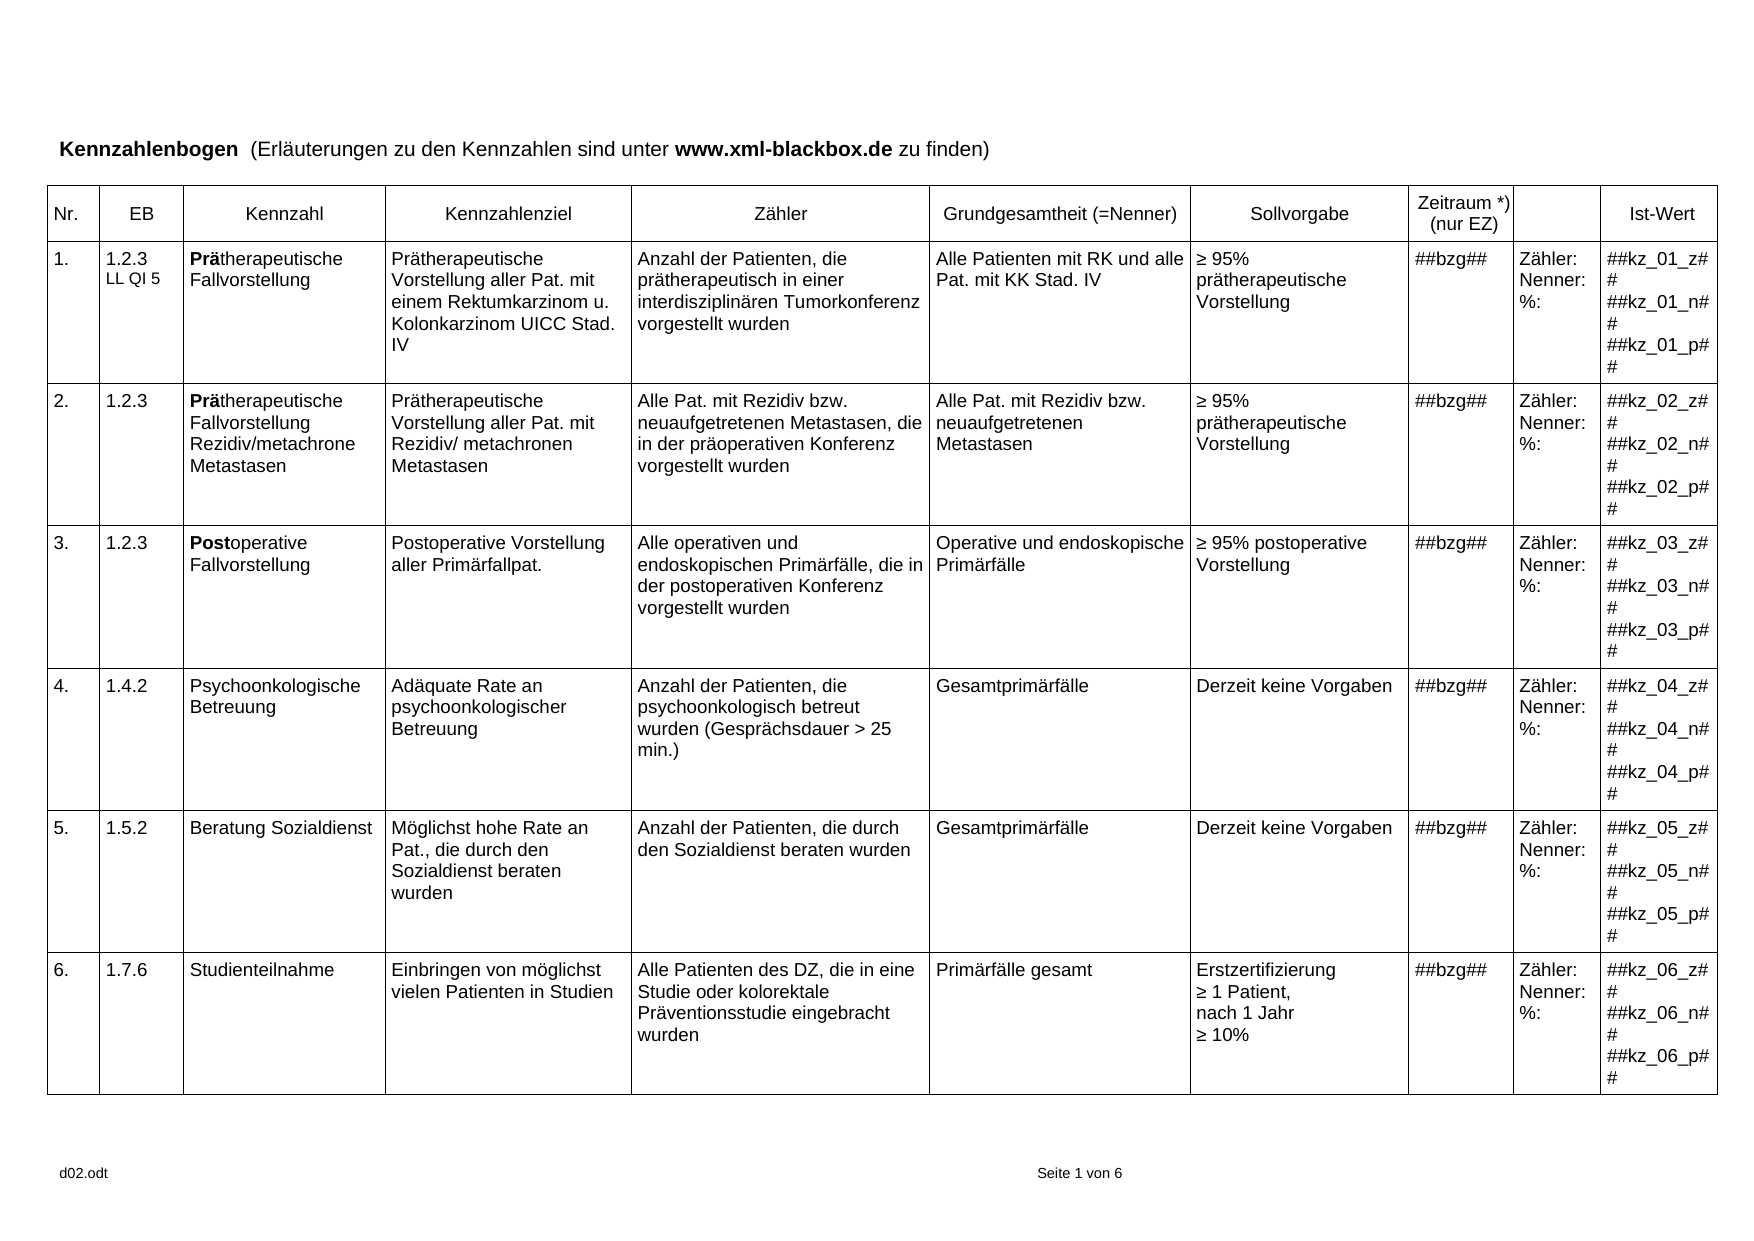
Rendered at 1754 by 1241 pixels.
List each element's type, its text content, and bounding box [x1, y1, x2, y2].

table_cell Alle Pat. mit Rezidiv bzw. neuaufgetretenen Metastasen [930, 384, 1190, 525]
table_header Kennzahl [184, 186, 385, 241]
table_cell 1.4.2 [100, 669, 183, 810]
table_cell Adäquate Rate an psychoonkologischer Betreuung [386, 669, 631, 810]
table_cell Derzeit keine Vorgaben [1191, 669, 1408, 810]
table_cell 4. [48, 669, 99, 810]
table_header Nr. [48, 186, 99, 241]
table_header Zähler [632, 186, 929, 241]
table_cell Derzeit keine Vorgaben [1191, 811, 1408, 952]
table_cell Zähler: Nenner: %: [1514, 384, 1600, 525]
table_header Sollvorgabe [1191, 186, 1408, 241]
table_cell 1.2.3 LL QI 5 [100, 242, 183, 383]
table_cell Postoperative Fallvorstellung [184, 526, 385, 667]
table_cell ##kz_03_z## ##kz_03_n## ##kz_03_p## [1601, 526, 1717, 667]
table_cell ##kz_06_z## ##kz_06_n## ##kz_06_p## [1601, 953, 1717, 1094]
table_cell Alle Patienten des DZ, die in eine Studie oder kolorektale Präventionsstudie eingebracht wurden [632, 953, 929, 1094]
table_cell Zähler: Nenner: %: [1514, 526, 1600, 667]
table_cell Gesamtprimärfälle [930, 669, 1190, 810]
table_cell Beratung Sozialdienst [184, 811, 385, 952]
table_cell Alle Pat. mit Rezidiv bzw. neuaufgetretenen Metastasen, die in der präoperativen Konferenz vorgestellt wurden [632, 384, 929, 525]
table_cell Zähler: Nenner: %: [1514, 669, 1600, 810]
table_cell ##kz_02_z## ##kz_02_n## ##kz_02_p## [1601, 384, 1717, 525]
table_header EB [100, 186, 183, 241]
table_cell Anzahl der Patienten, die psychoonkologisch betreut wurden (Gesprächsdauer > 25 min.) [632, 669, 929, 810]
table_cell Möglichst hohe Rate an Pat., die durch den Sozialdienst beraten wurden [386, 811, 631, 952]
table_cell Zähler: Nenner: %: [1514, 242, 1600, 383]
table_cell 1.5.2 [100, 811, 183, 952]
table_cell Prätherapeutische Vorstellung aller Pat. mit einem Rektumkarzinom u. Kolonkarzinom UICC Stad. IV [386, 242, 631, 383]
table_cell ##bzg## [1409, 384, 1513, 525]
table_header Zeitraum *) (nur EZ) [1409, 186, 1513, 241]
table_cell 6. [48, 953, 99, 1094]
table_cell ≥ 95% prätherapeutische Vorstellung [1191, 384, 1408, 525]
table_cell Erstzertifizierung ≥ 1 Patient, nach 1 Jahr ≥ 10% [1191, 953, 1408, 1094]
table_cell Zähler: Nenner: %: [1514, 953, 1600, 1094]
table_cell ≥ 95% prätherapeutische Vorstellung [1191, 242, 1408, 383]
table_header Kennzahlenziel [386, 186, 631, 241]
table_cell Psychoonkologische Betreuung [184, 669, 385, 810]
table_cell Prätherapeutische Vorstellung aller Pat. mit Rezidiv/ metachronen Metastasen [386, 384, 631, 525]
table_cell ≥ 95% postoperative Vorstellung [1191, 526, 1408, 667]
table_cell ##bzg## [1409, 811, 1513, 952]
table_cell 1.2.3 [100, 526, 183, 667]
table_cell Gesamtprimärfälle [930, 811, 1190, 952]
table_cell Anzahl der Patienten, die durch den Sozialdienst beraten wurden [632, 811, 929, 952]
table_cell Primärfälle gesamt [930, 953, 1190, 1094]
table_cell 1. [48, 242, 99, 383]
table_cell ##bzg## [1409, 526, 1513, 667]
table_header Ist-Wert [1601, 186, 1717, 241]
table_cell 1.2.3 [100, 384, 183, 525]
table_header [1514, 186, 1600, 241]
table_cell 2. [48, 384, 99, 525]
table_cell Postoperative Vorstellung aller Primärfallpat. [386, 526, 631, 667]
table_cell Anzahl der Patienten, die prätherapeutisch in einer interdisziplinären Tumorkonferenz vorgestellt wurden [632, 242, 929, 383]
table_cell Einbringen von möglichst vielen Patienten in Studien [386, 953, 631, 1094]
table_cell Alle operativen und endoskopischen Primärfälle, die in der postoperativen Konferenz vorgestellt wurden [632, 526, 929, 667]
table_cell ##bzg## [1409, 953, 1513, 1094]
table_cell ##kz_04_z## ##kz_04_n## ##kz_04_p## [1601, 669, 1717, 810]
table_cell ##bzg## [1409, 242, 1513, 383]
table_cell Operative und endoskopische Primärfälle [930, 526, 1190, 667]
table_header Grundgesamtheit (=Nenner) [930, 186, 1190, 241]
table_cell ##bzg## [1409, 669, 1513, 810]
table_cell Prätherapeutische Fallvorstellung Rezidiv/metachrone Metastasen [184, 384, 385, 525]
table_cell 5. [48, 811, 99, 952]
table_cell Prätherapeutische Fallvorstellung [184, 242, 385, 383]
table_cell 1.7.6 [100, 953, 183, 1094]
text Kennzahlenbogen (Erläuterungen zu den Kennzahlen sind unter www.xml-blackbox.de zu finden) [59, 137, 1695, 161]
table_cell 3. [48, 526, 99, 667]
table_cell ##kz_05_z## ##kz_05_n## ##kz_05_p## [1601, 811, 1717, 952]
table_cell Zähler: Nenner: %: [1514, 811, 1600, 952]
table_cell ##kz_01_z## ##kz_01_n## ##kz_01_p## [1601, 242, 1717, 383]
table_cell Alle Patienten mit RK und alle Pat. mit KK Stad. IV [930, 242, 1190, 383]
table_cell Studienteilnahme [184, 953, 385, 1094]
